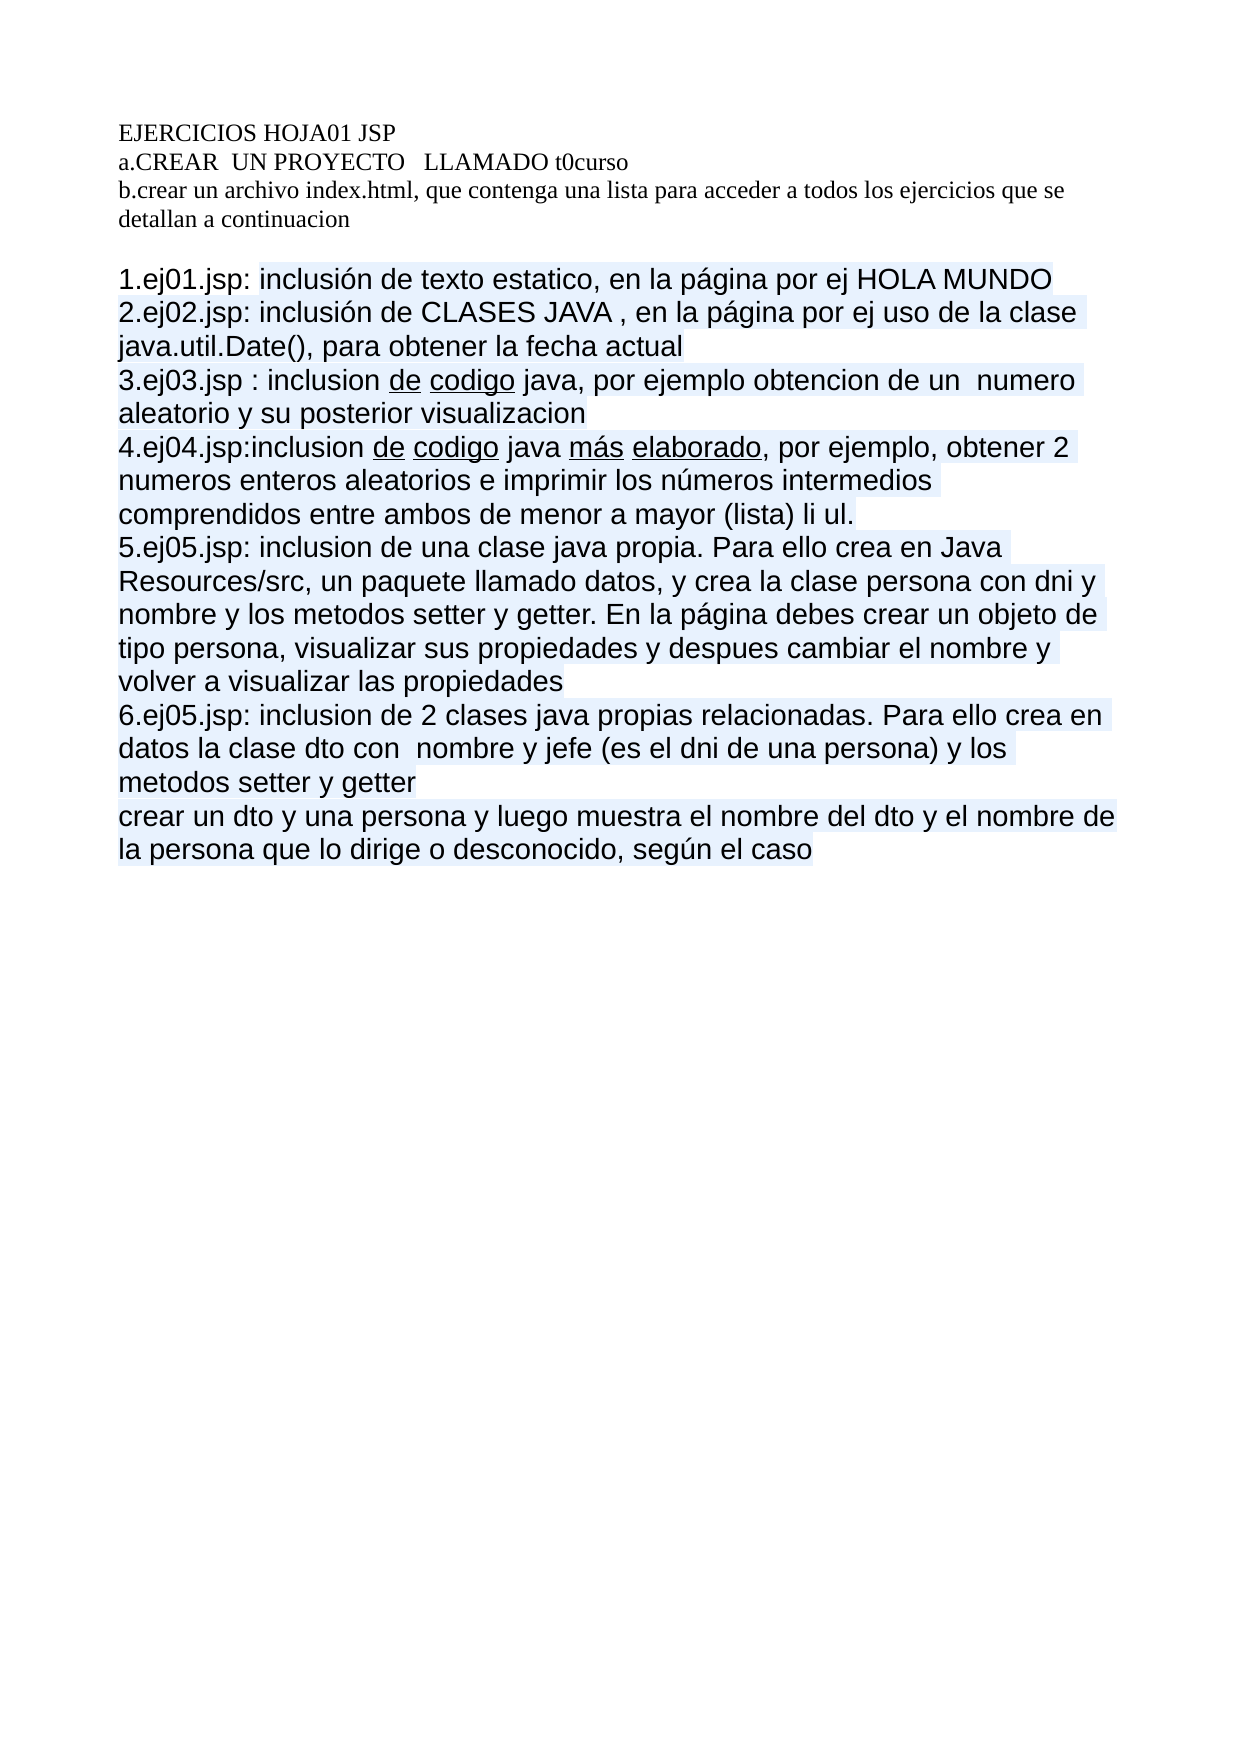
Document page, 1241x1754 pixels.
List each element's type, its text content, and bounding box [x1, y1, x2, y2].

text 4.ej04.jsp:inclusion de codigo java más elaborado, por ejemplo, obtener 2 numeros enteros aleatorios e imprimir los números intermedios comprendidos entre ambos de menor a mayor (lista) li ul. [118, 429, 1122, 530]
text b.crear un archivo index.html, que contenga una lista para acceder a todos los ejercicios que se detallan a continuacion [118, 176, 1122, 233]
text EJERCICIOS HOJA01 JSP [118, 118, 1122, 147]
text 3.ej03.jsp : inclusion de codigo java, por ejemplo obtencion de un numero aleatorio y su posterior visualizacion [118, 362, 1122, 429]
text 1.ej01.jsp: inclusión de texto estatico, en la página por ej HOLA MUNDO [118, 262, 1122, 295]
text 6.ej05.jsp: inclusion de 2 clases java propias relacionadas. Para ello crea en datos la clase dto con nombre y jefe (es el dni de una persona) y los metodos setter y getter [118, 698, 1122, 798]
text crear un dto y una persona y luego muestra el nombre del dto y el nombre de la persona que lo dirige o desconocido, según el caso [118, 798, 1122, 866]
text 2.ej02.jsp: inclusión de CLASES JAVA , en la página por ej uso de la clase java.util.Date(), para obtener la fecha actual [118, 295, 1122, 362]
text 5.ej05.jsp: inclusion de una clase java propia. Para ello crea en Java Resources/src, un paquete llamado datos, y crea la clase persona con dni y nombre y los metodos setter y getter. En la página debes crear un objeto de tipo persona, visualizar sus propiedades y despues cambiar el nombre y volver a visualizar las propiedades [118, 530, 1122, 698]
text a.CREAR UN PROYECTO LLAMADO t0curso [118, 147, 1122, 176]
